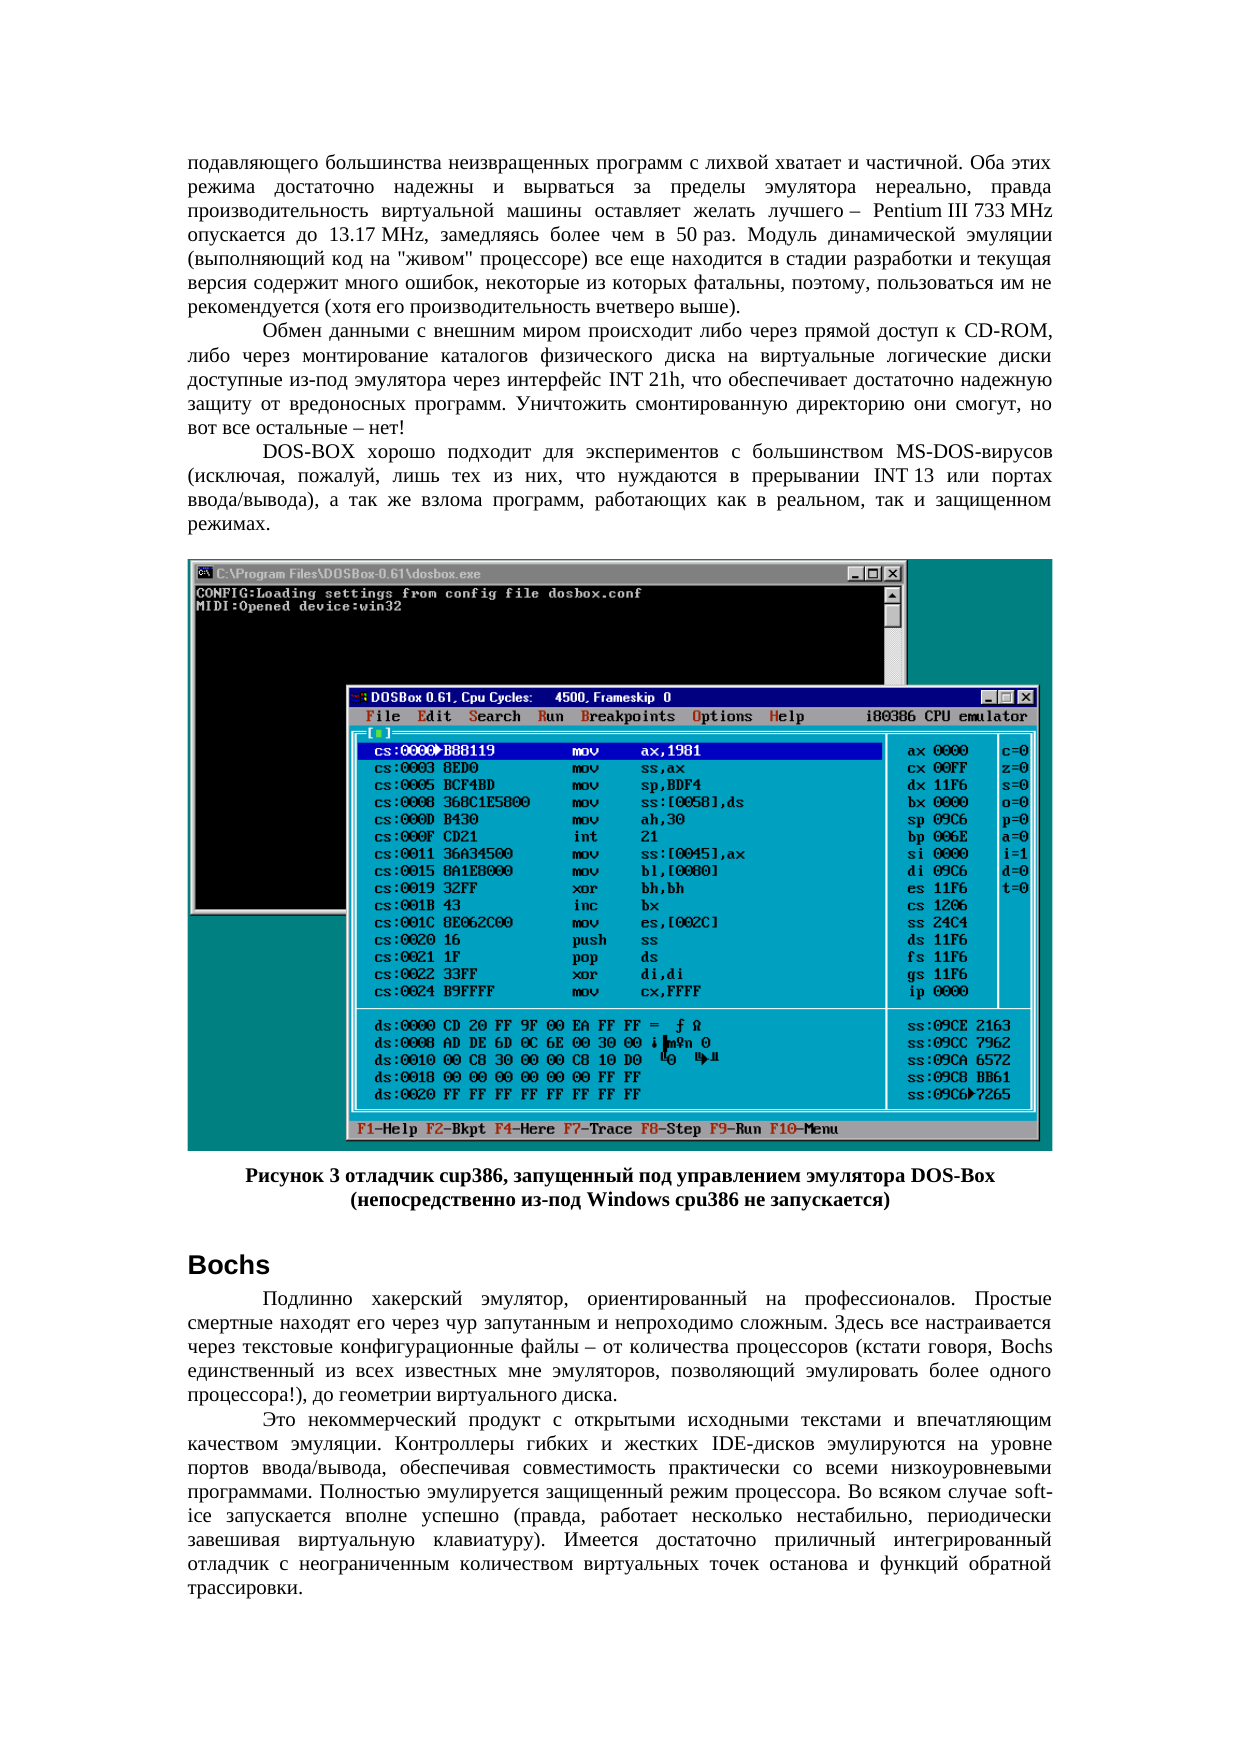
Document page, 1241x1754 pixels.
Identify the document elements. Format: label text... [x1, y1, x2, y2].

text Подлинно хакерский эмулятор, ориентированный на профессионалов. Простые смертные находят его через чур запутанным и непроходимо сложным. Здесь все настраивается через текстовые конфигурационные файлы – от количества процессоров (кстати говоря, Bochs единственный из всех известных мне эмуляторов, позволяющий эмулировать более одного процессора!), до геометрии виртуального диска. [187, 1286, 1053, 1406]
subtitle Bochs [187, 1249, 1053, 1280]
text Это некоммерческий продукт с открытыми исходными текстами и впечатляющим качеством эмуляции. Контроллеры гибких и жестких IDE-дисков эмулируются на уровне портов ввода/вывода, обеспечивая совместимость практически со всеми низкоуровневыми программами. Полностью эмулируется защищенный режим процессора. Во всяком случае soft-ice запускается вполне успешно (правда, работает несколько нестабильно, периодически завешивая виртуальную клавиатуру). Имеется достаточно приличный интегрированный отладчик с неограниченным количеством виртуальных точек останова и функций обратной трассировки. [187, 1406, 1053, 1599]
text DOS-BOX хорошо подходит для экспериментов с большинством MS-DOS-вирусов (исключая, пожалуй, лишь тех из них, что нуждаются в прерывании INT 13 или портах ввода/вывода), а так же взлома программ, работающих как в реальном, так и защищенном режимах. [187, 439, 1053, 535]
text Рисунок 3 отладчик cup386, запущенный под управлением эмулятора DOS-Box (непосредственно из-под Windows cpu386 не запускается) [187, 1163, 1053, 1211]
text Обмен данными с внешним миром происходит либо через прямой доступ к CD-ROM, либо через монтирование каталогов физического диска на виртуальные логические диски доступные из-под эмулятора через интерфейс INT 21h, что обеспечивает достаточно надежную защиту от вредоносных программ. Уничтожить смонтированную директорию они смогут, но вот все остальные – нет! [187, 318, 1053, 439]
text подавляющего большинства неизвращенных программ с лихвой хватает и частичной. Оба этих режима достаточно надежны и вырваться за пределы эмулятора нереально, правда производительность виртуальной машины оставляет желать лучшего – Pentium III 733 MHz опускается до 13.17 MHz, замедляясь более чем в 50 раз. Модуль динамической эмуляции (выполняющий код на "живом" процессоре) все еще находится в стадии разработки и текущая версия содержит много ошибок, некоторые из которых фатальны, поэтому, пользоваться им не рекомендуется (хотя его производительность вчетверо выше). [187, 150, 1053, 318]
picture [187, 559, 1053, 1151]
